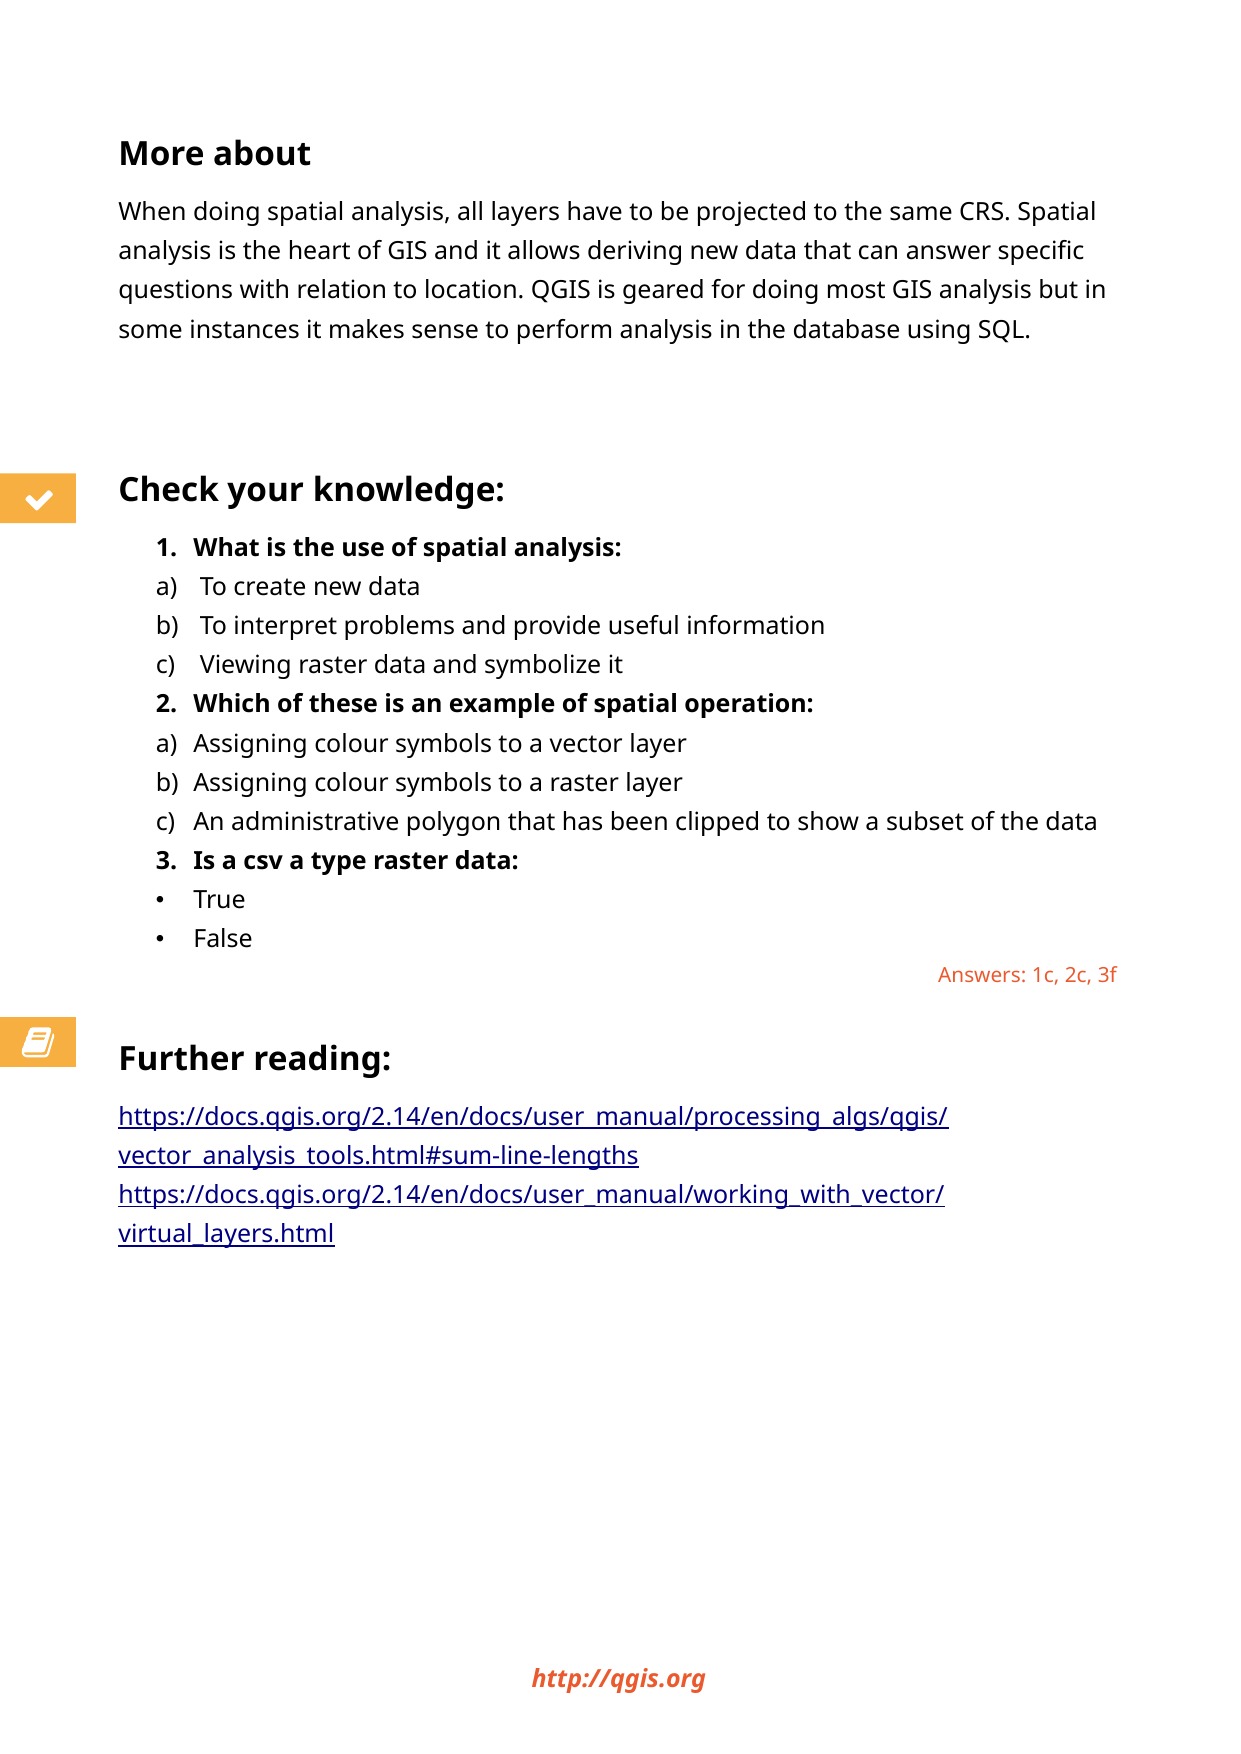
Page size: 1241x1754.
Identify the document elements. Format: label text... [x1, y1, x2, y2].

list Which of these is an example of spatial operation: [156, 686, 1122, 720]
subtitle More about [118, 130, 1122, 175]
text https://docs.qgis.org/2.14/en/docs/user_manual/working_with_vector/virtual_layers.html [118, 1177, 1122, 1250]
list False [156, 921, 1122, 955]
subtitle Check your knowledge: [118, 465, 1122, 511]
list What is the use of spatial analysis: [156, 529, 1122, 563]
subtitle Further reading: [118, 1034, 1122, 1080]
text Answers: 1c, 2c, 3f [118, 960, 1122, 989]
text When doing spatial analysis, all layers have to be projected to the same CRS. Spatial analysis is the heart of GIS and it allows deriving new data that can answer specific questions with relation to location. QGIS is geared for doing most GIS analysis but in some instances it makes sense to perform analysis in the database using SQL. [118, 194, 1122, 345]
list Assigning colour symbols to a raster layer [156, 764, 1122, 798]
list Assigning colour symbols to a vector layer [156, 725, 1122, 759]
list Is a csv a type raster data: [156, 843, 1122, 877]
text https://docs.qgis.org/2.14/en/docs/user_manual/processing_algs/qgis/vector_analysis_tools.html#sum-line-lengths [118, 1098, 1122, 1172]
list Viewing raster data and symbolize it [156, 647, 1122, 681]
list To interpret problems and provide useful information [156, 608, 1122, 642]
list True [156, 882, 1122, 916]
list An administrative polygon that has been clipped to show a subset of the data [156, 803, 1122, 838]
list To create new data [156, 568, 1122, 603]
